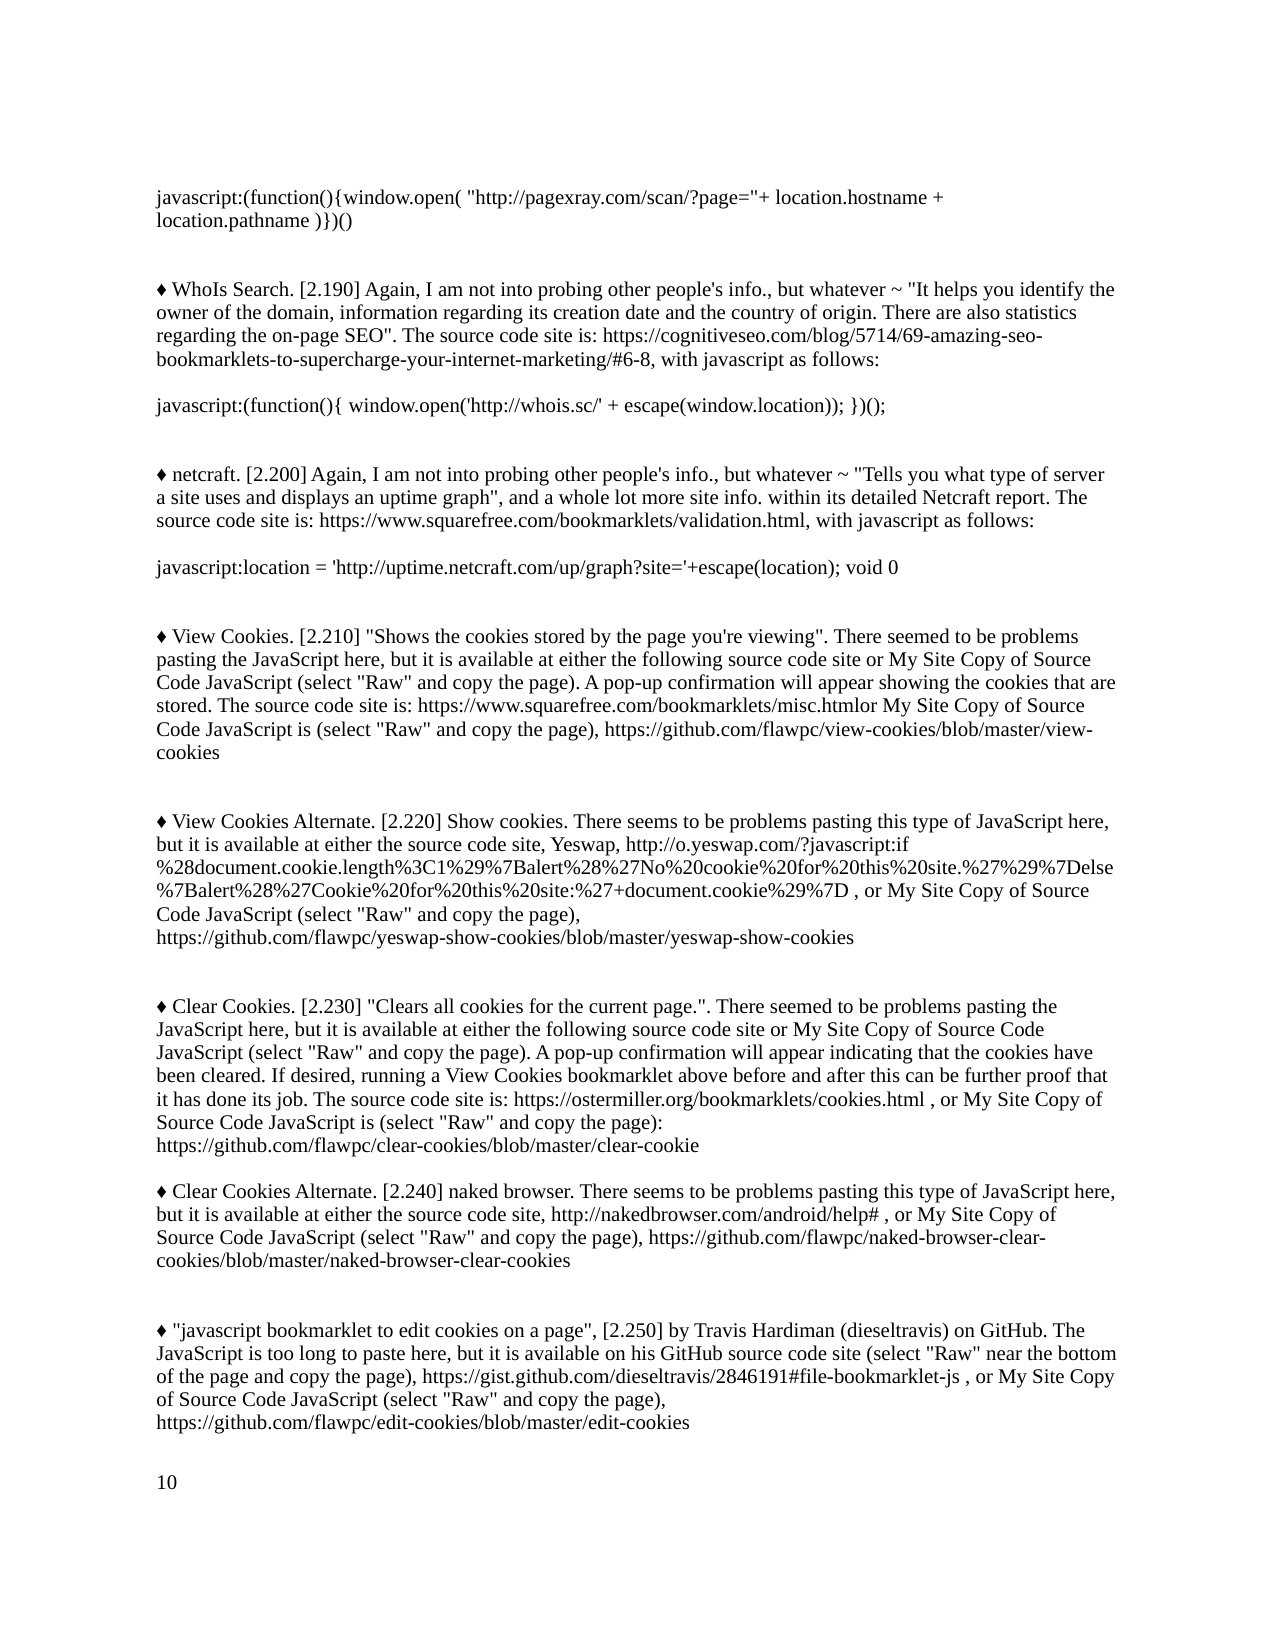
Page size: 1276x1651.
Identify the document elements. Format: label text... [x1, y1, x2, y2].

text ♦ View Cookies. [2.210] "Shows the cookies stored by the page you're viewing". There seemed to be problems pasting the JavaScript here, but it is available at either the following source code site or My Site Copy of Source Code JavaScript (select "Raw" and copy the page). A pop-up confirmation will appear showing the cookies that are stored. The source code site is: https://www.squarefree.com/bookmarklets/misc.htmlor My Site Copy of Source Code JavaScript is (select "Raw" and copy the page), https://github.com/flawpc/view-cookies/blob/master/view-cookies [150, 625, 1125, 764]
text javascript:(function(){ window.open('http://whois.sc/' + escape(window.location)); })(); [150, 394, 1125, 417]
text ♦ netcraft. [2.200] Again, I am not into probing other people's info., but whatever ~ "Tells you what type of server a site uses and displays an uptime graph", and a whole lot more site info. within its detailed Netcraft report. The source code site is: https://www.squarefree.com/bookmarklets/validation.html, with javascript as follows: [150, 463, 1125, 532]
text ♦ Clear Cookies. [2.230] "Clears all cookies for the current page.". There seemed to be problems pasting the JavaScript here, but it is available at either the following source code site or My Site Copy of Source Code JavaScript (select "Raw" and copy the page). A pop-up confirmation will appear indicating that the cookies have been cleared. If desired, running a View Cookies bookmarklet above before and after this can be further proof that it has done its job. The source code site is: https://ostermiller.org/bookmarklets/cookies.html , or My Site Copy of Source Code JavaScript is (select "Raw" and copy the page): https://github.com/flawpc/clear-cookies/blob/master/clear-cookie [150, 995, 1125, 1157]
text javascript:location = 'http://uptime.netcraft.com/up/graph?site='+escape(location); void 0 [150, 556, 1125, 579]
text ♦ Clear Cookies Alternate. [2.240] naked browser. There seems to be problems pasting this type of JavaScript here, but it is available at either the source code site, http://nakedbrowser.com/android/help# , or My Site Copy of Source Code JavaScript (select "Raw" and copy the page), https://github.com/flawpc/naked-browser-clear-cookies/blob/master/naked-browser-clear-cookies [150, 1180, 1125, 1272]
text ♦ View Cookies Alternate. [2.220] Show cookies. There seems to be problems pasting this type of JavaScript here, but it is available at either the source code site, Yeswap, http://o.yeswap.com/?javascript:if%28document.cookie.length%3C1%29%7Balert%28%27No%20cookie%20for%20this%20site.%27%29%7Delse%7Balert%28%27Cookie%20for%20this%20site:%27+document.cookie%29%7D , or My Site Copy of Source Code JavaScript (select "Raw" and copy the page), https://github.com/flawpc/yeswap-show-cookies/blob/master/yeswap-show-cookies [150, 810, 1125, 949]
text ♦ "javascript bookmarklet to edit cookies on a page", [2.250] by Travis Hardiman (dieseltravis) on GitHub. The JavaScript is too long to paste here, but it is available on his GitHub source code site (select "Raw" near the bottom of the page and copy the page), https://gist.github.com/dieseltravis/2846191#file-bookmarklet-js , or My Site Copy of Source Code JavaScript (select "Raw" and copy the page), https://github.com/flawpc/edit-cookies/blob/master/edit-cookies [150, 1319, 1125, 1441]
text javascript:(function(){window.open( "http://pagexray.com/scan/?page="+ location.hostname + location.pathname )})() [150, 186, 1125, 232]
text ♦ WhoIs Search. [2.190] Again, I am not into probing other people's info., but whatever ~ "It helps you identify the owner of the domain, information regarding its creation date and the country of origin. There are also statistics regarding the on-page SEO". The source code site is: https://cognitiveseo.com/blog/5714/69-amazing-seo-bookmarklets-to-supercharge-your-internet-marketing/#6-8, with javascript as follows: [150, 278, 1125, 371]
